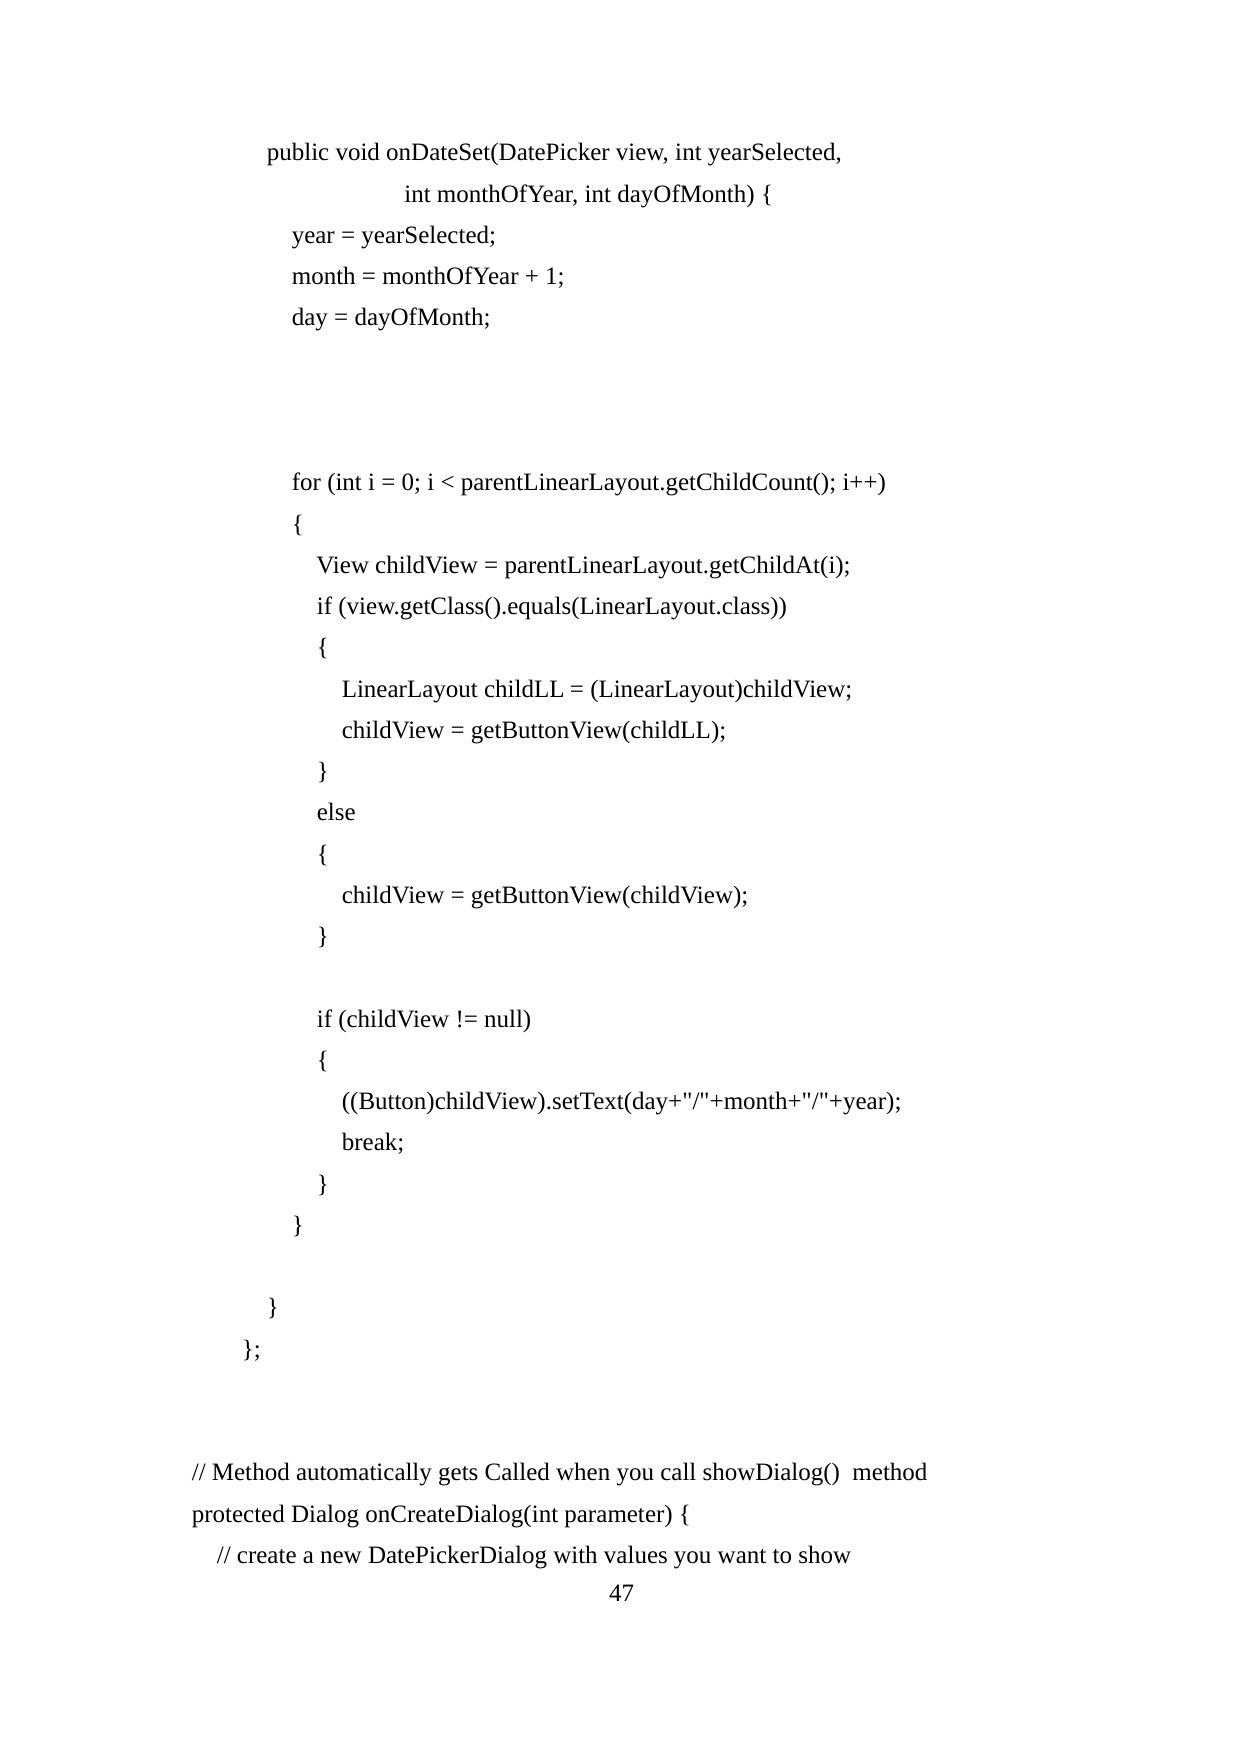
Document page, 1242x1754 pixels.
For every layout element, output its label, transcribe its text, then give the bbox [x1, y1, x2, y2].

text if (childView != null) [167, 1004, 1067, 1032]
text break; [167, 1127, 1067, 1156]
text } [167, 921, 1067, 950]
text int monthOfYear, int dayOfMonth) { [167, 179, 1067, 207]
text } [167, 1169, 1067, 1197]
text LinearLayout childLL = (LinearLayout)childView; [167, 674, 1067, 702]
text public void onDateSet(DatePicker view, int yearSelected, [167, 137, 1067, 166]
text ((Button)childView).setText(day+"/"+month+"/"+year); [167, 1086, 1067, 1115]
text } [167, 1292, 1067, 1321]
text { [167, 632, 1067, 661]
text year = yearSelected; [167, 220, 1067, 249]
text // Method automatically gets Called when you call showDialog() method [167, 1457, 1067, 1486]
text month = monthOfYear + 1; [167, 261, 1067, 290]
text childView = getButtonView(childLL); [167, 715, 1067, 744]
text day = dayOfMonth; [167, 302, 1067, 331]
text } [167, 756, 1067, 785]
text else [167, 797, 1067, 826]
text { [167, 1045, 1067, 1074]
text View childView = parentLinearLayout.getChildAt(i); [167, 550, 1067, 579]
text protected Dialog onCreateDialog(int parameter) { [167, 1499, 1067, 1527]
text } [167, 1210, 1067, 1239]
text childView = getButtonView(childView); [167, 880, 1067, 909]
text { [167, 509, 1067, 537]
text { [167, 839, 1067, 867]
text }; [167, 1334, 1067, 1362]
text if (view.getClass().equals(LinearLayout.class)) [167, 591, 1067, 620]
text // create a new DatePickerDialog with values you want to show [167, 1540, 1067, 1569]
text for (int i = 0; i < parentLinearLayout.getChildCount(); i++) [167, 467, 1067, 496]
